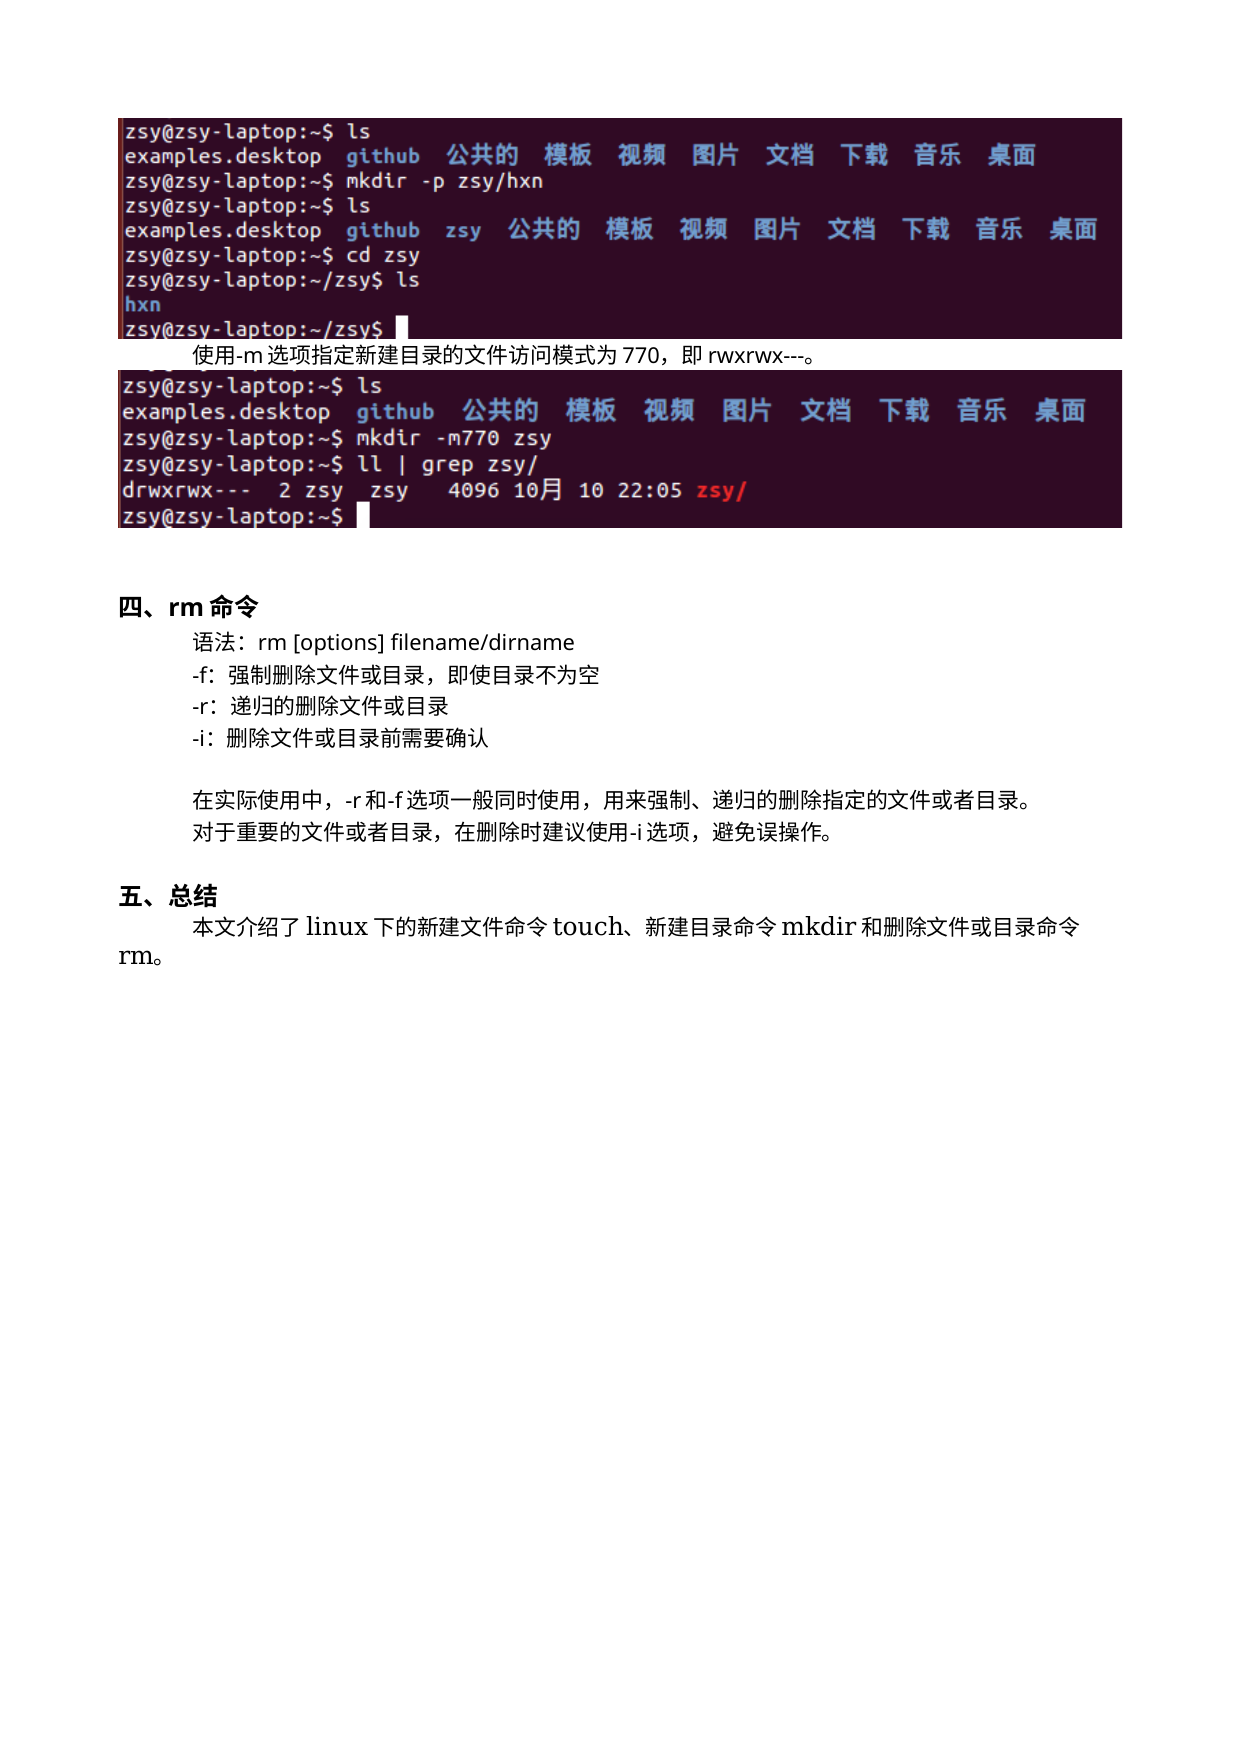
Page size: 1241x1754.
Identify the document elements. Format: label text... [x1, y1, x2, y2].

text -f：强制删除文件或目录，即使目录不为空 [118, 658, 1122, 689]
text 五、总结 [118, 876, 1122, 912]
text 语法：rm [options] filename/dirname [118, 623, 1122, 658]
text 本文介绍了linux下的新建文件命令touch、新建目录命令mkdir和删除文件或目录命令rm。 [118, 912, 1122, 971]
text -i：删除文件或目录前需要确认 [118, 721, 1122, 753]
text 四、rm命令 [118, 587, 1122, 623]
picture [118, 118, 1123, 339]
text 对于重要的文件或者目录，在删除时建议使用-i选项，避免误操作。 [118, 814, 1122, 846]
picture [118, 370, 1123, 528]
text 使用-m选项指定新建目录的文件访问模式为770，即rwxrwx---。 [118, 339, 1122, 370]
text 在实际使用中，-r和-f选项一般同时使用，用来强制、递归的删除指定的文件或者目录。 [118, 783, 1122, 814]
text -r：递归的删除文件或目录 [118, 689, 1122, 721]
